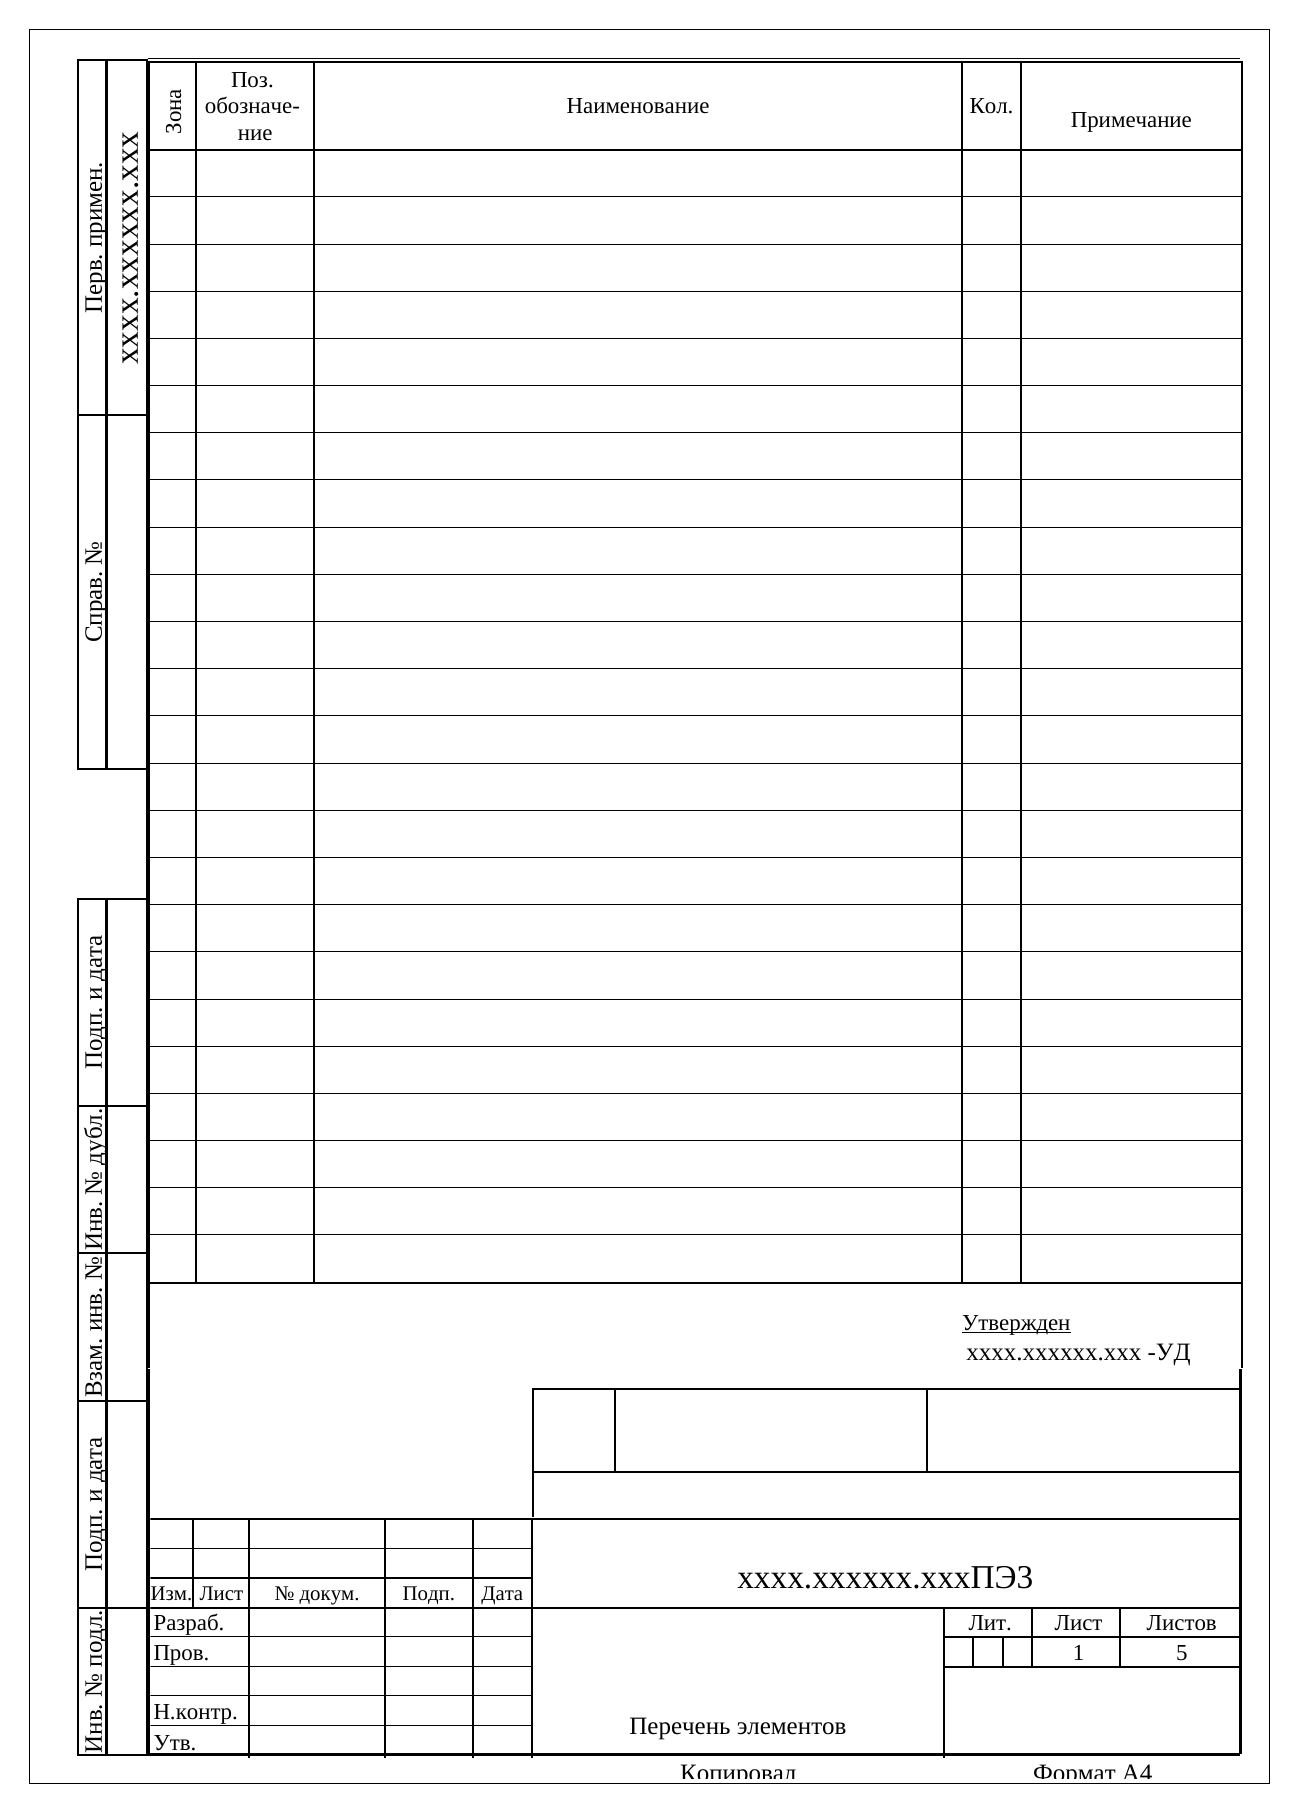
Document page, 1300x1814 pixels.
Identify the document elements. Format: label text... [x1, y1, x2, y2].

table_cell [314, 1336, 962, 1368]
table_cell xxxx.xxxxxx.xxx -УД [962, 1336, 1241, 1368]
table_cell [945, 1668, 1238, 1753]
table_cell [963, 952, 1020, 998]
table_cell [315, 575, 961, 621]
table_cell [315, 905, 961, 951]
table_cell [1022, 1000, 1241, 1046]
table_cell [1022, 386, 1241, 432]
text Копировал [533, 1758, 943, 1779]
table_cell [197, 622, 313, 668]
table_cell Справ. № [79, 416, 105, 768]
table_cell [1022, 764, 1241, 810]
table_cell [315, 1000, 961, 1046]
table_cell [150, 764, 195, 810]
table_header xxxx.xxxxxx.xxx [108, 61, 146, 414]
table_cell [197, 811, 313, 857]
table_cell [150, 151, 195, 196]
table_header [194, 1520, 248, 1548]
table_cell [150, 292, 195, 338]
table_cell [315, 1141, 961, 1187]
table_cell [197, 386, 313, 432]
table_cell [150, 952, 195, 998]
table_cell [196, 1309, 314, 1336]
table_cell [945, 1638, 972, 1666]
table_header xxxx.xxxxxx.xxxПЭ3 [533, 1520, 1238, 1607]
table_cell Дата [474, 1579, 531, 1607]
table_cell [315, 339, 961, 385]
table_cell [974, 1638, 1002, 1666]
table_cell Н.контр. [151, 1696, 248, 1724]
table_header [386, 1520, 472, 1548]
table_cell [197, 1047, 313, 1093]
table_cell [1022, 1047, 1241, 1093]
table_cell [474, 1549, 531, 1577]
table_cell [1022, 480, 1241, 527]
table_cell [150, 716, 195, 762]
table_cell [315, 528, 961, 574]
table_cell [1022, 1141, 1241, 1187]
table_cell [150, 1141, 195, 1187]
table_cell [150, 1284, 196, 1309]
table_cell [150, 1047, 195, 1093]
table_cell [150, 1309, 196, 1336]
table_cell [197, 575, 313, 621]
table_cell [963, 811, 1020, 857]
table_cell [1022, 292, 1241, 338]
table_cell [963, 528, 1020, 574]
table_cell 5 [1121, 1638, 1238, 1666]
table_cell [315, 952, 961, 998]
table_header Зона [150, 63, 195, 149]
table_cell [386, 1637, 472, 1666]
table_cell [150, 622, 195, 668]
table_cell [963, 1047, 1020, 1093]
table_cell [1022, 858, 1241, 904]
table_cell [150, 339, 195, 385]
table_header [151, 1520, 192, 1548]
table_cell [315, 1094, 961, 1140]
table_cell [474, 1667, 531, 1695]
table_cell [963, 245, 1020, 291]
table_cell [315, 1047, 961, 1093]
table_cell [474, 1637, 531, 1666]
table_cell [386, 1696, 472, 1724]
table_cell [963, 716, 1020, 762]
table_cell Инв. № подл. [79, 1609, 105, 1754]
table_header [928, 1390, 1239, 1471]
table_cell [197, 292, 313, 338]
table_cell [963, 905, 1020, 951]
table_cell [250, 1696, 384, 1724]
table_cell [197, 716, 313, 762]
table_cell [197, 433, 313, 479]
table_cell [963, 764, 1020, 810]
table_cell [315, 811, 961, 857]
table_cell [963, 433, 1020, 479]
table_cell [150, 669, 195, 715]
table_cell [197, 197, 313, 243]
table_cell [150, 197, 195, 243]
table_cell № докум. [250, 1579, 384, 1607]
table_cell [150, 245, 195, 291]
table_cell [386, 1667, 472, 1695]
table_cell Утв. [151, 1726, 248, 1753]
table_cell [963, 386, 1020, 432]
table_cell [1004, 1638, 1031, 1666]
table_cell [1022, 528, 1241, 574]
table_cell [197, 245, 313, 291]
table_cell [197, 1000, 313, 1046]
table_cell [386, 1549, 472, 1577]
table_cell [250, 1609, 384, 1636]
table_cell Листов [1121, 1609, 1238, 1636]
table_cell [197, 1141, 313, 1187]
table_cell [150, 1336, 196, 1368]
table_cell [315, 151, 961, 196]
table_cell [474, 1726, 531, 1753]
table_cell Инв. № дубл. [79, 1107, 105, 1252]
table_cell [108, 1107, 146, 1252]
table_cell [1022, 1188, 1241, 1234]
table_header Наименование [315, 63, 961, 149]
table_cell [315, 764, 961, 810]
table_cell [1022, 1235, 1241, 1282]
table_cell [314, 1284, 962, 1309]
table_cell [197, 669, 313, 715]
table_cell [315, 292, 961, 338]
table_cell [194, 1549, 248, 1577]
table_cell [197, 858, 313, 904]
table_cell Изм. [151, 1579, 192, 1607]
table_cell [386, 1609, 472, 1636]
table_cell [1022, 905, 1241, 951]
table_cell 1 [1033, 1638, 1119, 1666]
table_cell [197, 528, 313, 574]
table_header [108, 900, 146, 1105]
table_header Поз. обозначе- ние [197, 63, 313, 149]
table_cell [150, 575, 195, 621]
table_cell [315, 622, 961, 668]
table_cell [197, 1188, 313, 1234]
table_cell [150, 1235, 195, 1282]
table_cell [963, 1094, 1020, 1140]
table_cell [474, 1609, 531, 1636]
table_cell [963, 669, 1020, 715]
table_cell Лист [1033, 1609, 1119, 1636]
table_cell [197, 1235, 313, 1282]
table_cell [150, 528, 195, 574]
table_cell [1022, 197, 1241, 243]
table_cell [963, 575, 1020, 621]
table_cell [963, 858, 1020, 904]
table_cell Подп. [386, 1579, 472, 1607]
table_header [474, 1520, 531, 1548]
table_cell [108, 416, 146, 768]
table_cell [197, 952, 313, 998]
table_cell [150, 905, 195, 951]
table_cell [963, 151, 1020, 196]
table_cell [315, 858, 961, 904]
table_cell [150, 811, 195, 857]
table_cell [534, 1473, 1239, 1517]
table_cell Перечень элементов [533, 1609, 943, 1753]
table_cell [1022, 669, 1241, 715]
table_cell [150, 1188, 195, 1234]
table_cell [314, 1309, 962, 1336]
table_cell [963, 480, 1020, 527]
table_cell Утвержден [962, 1309, 1241, 1336]
table_cell [962, 1284, 1241, 1309]
table_cell [150, 386, 195, 432]
table_cell [250, 1549, 384, 1577]
table_cell [1022, 952, 1241, 998]
table_cell Разраб. [151, 1609, 248, 1636]
table_cell [250, 1667, 384, 1695]
table_cell [1022, 151, 1241, 196]
table_cell [197, 764, 313, 810]
table_header Перв. примен. [79, 61, 105, 414]
table_cell [151, 1667, 248, 1695]
text Формат А4 [946, 1758, 1239, 1779]
table_cell [1022, 811, 1241, 857]
table_cell [151, 1549, 192, 1577]
table_cell [963, 1000, 1020, 1046]
table_cell [197, 905, 313, 951]
table_cell [196, 1284, 314, 1309]
table_cell [963, 292, 1020, 338]
table_cell [250, 1637, 384, 1666]
table_cell Подп. и дата [79, 1402, 105, 1607]
table_cell [963, 339, 1020, 385]
table_cell [197, 480, 313, 527]
table_header Кол. [963, 63, 1020, 149]
table_header [616, 1390, 926, 1471]
table_header Подп. и дата [79, 900, 105, 1105]
table_cell [150, 433, 195, 479]
table_cell Лист [194, 1579, 248, 1607]
table_cell [315, 197, 961, 243]
table_cell [150, 858, 195, 904]
table_cell [1022, 245, 1241, 291]
table_cell [315, 245, 961, 291]
table_cell [150, 1000, 195, 1046]
table_cell [315, 480, 961, 527]
table_cell [1022, 716, 1241, 762]
table_cell [315, 1235, 961, 1282]
table_cell [197, 339, 313, 385]
table_cell [196, 1336, 314, 1368]
table_header Примечание [1022, 63, 1241, 149]
table_cell [315, 386, 961, 432]
table_cell [315, 433, 961, 479]
table_cell [1022, 575, 1241, 621]
table_cell [963, 1188, 1020, 1234]
table_cell [250, 1726, 384, 1753]
table_cell [386, 1726, 472, 1753]
table_cell [474, 1696, 531, 1724]
table_cell [315, 1188, 961, 1234]
table_cell [963, 1141, 1020, 1187]
table_cell [1022, 622, 1241, 668]
table_cell [108, 1254, 146, 1400]
table_cell [108, 1402, 146, 1607]
table_cell [150, 480, 195, 527]
table_cell [315, 669, 961, 715]
table_cell [1022, 433, 1241, 479]
table_header [250, 1520, 384, 1548]
table_cell Лит. [945, 1609, 1031, 1636]
table_header [534, 1390, 614, 1471]
table_cell [963, 622, 1020, 668]
table_cell [315, 716, 961, 762]
table_cell [108, 1609, 146, 1754]
table_cell [963, 1235, 1020, 1282]
table_cell [1022, 1094, 1241, 1140]
table_cell [1022, 339, 1241, 385]
table_cell Взам. инв. № [79, 1254, 105, 1400]
table_cell Пров. [151, 1637, 248, 1666]
table_cell [197, 1094, 313, 1140]
table_cell [150, 1094, 195, 1140]
table_cell [197, 151, 313, 196]
table_cell [963, 197, 1020, 243]
